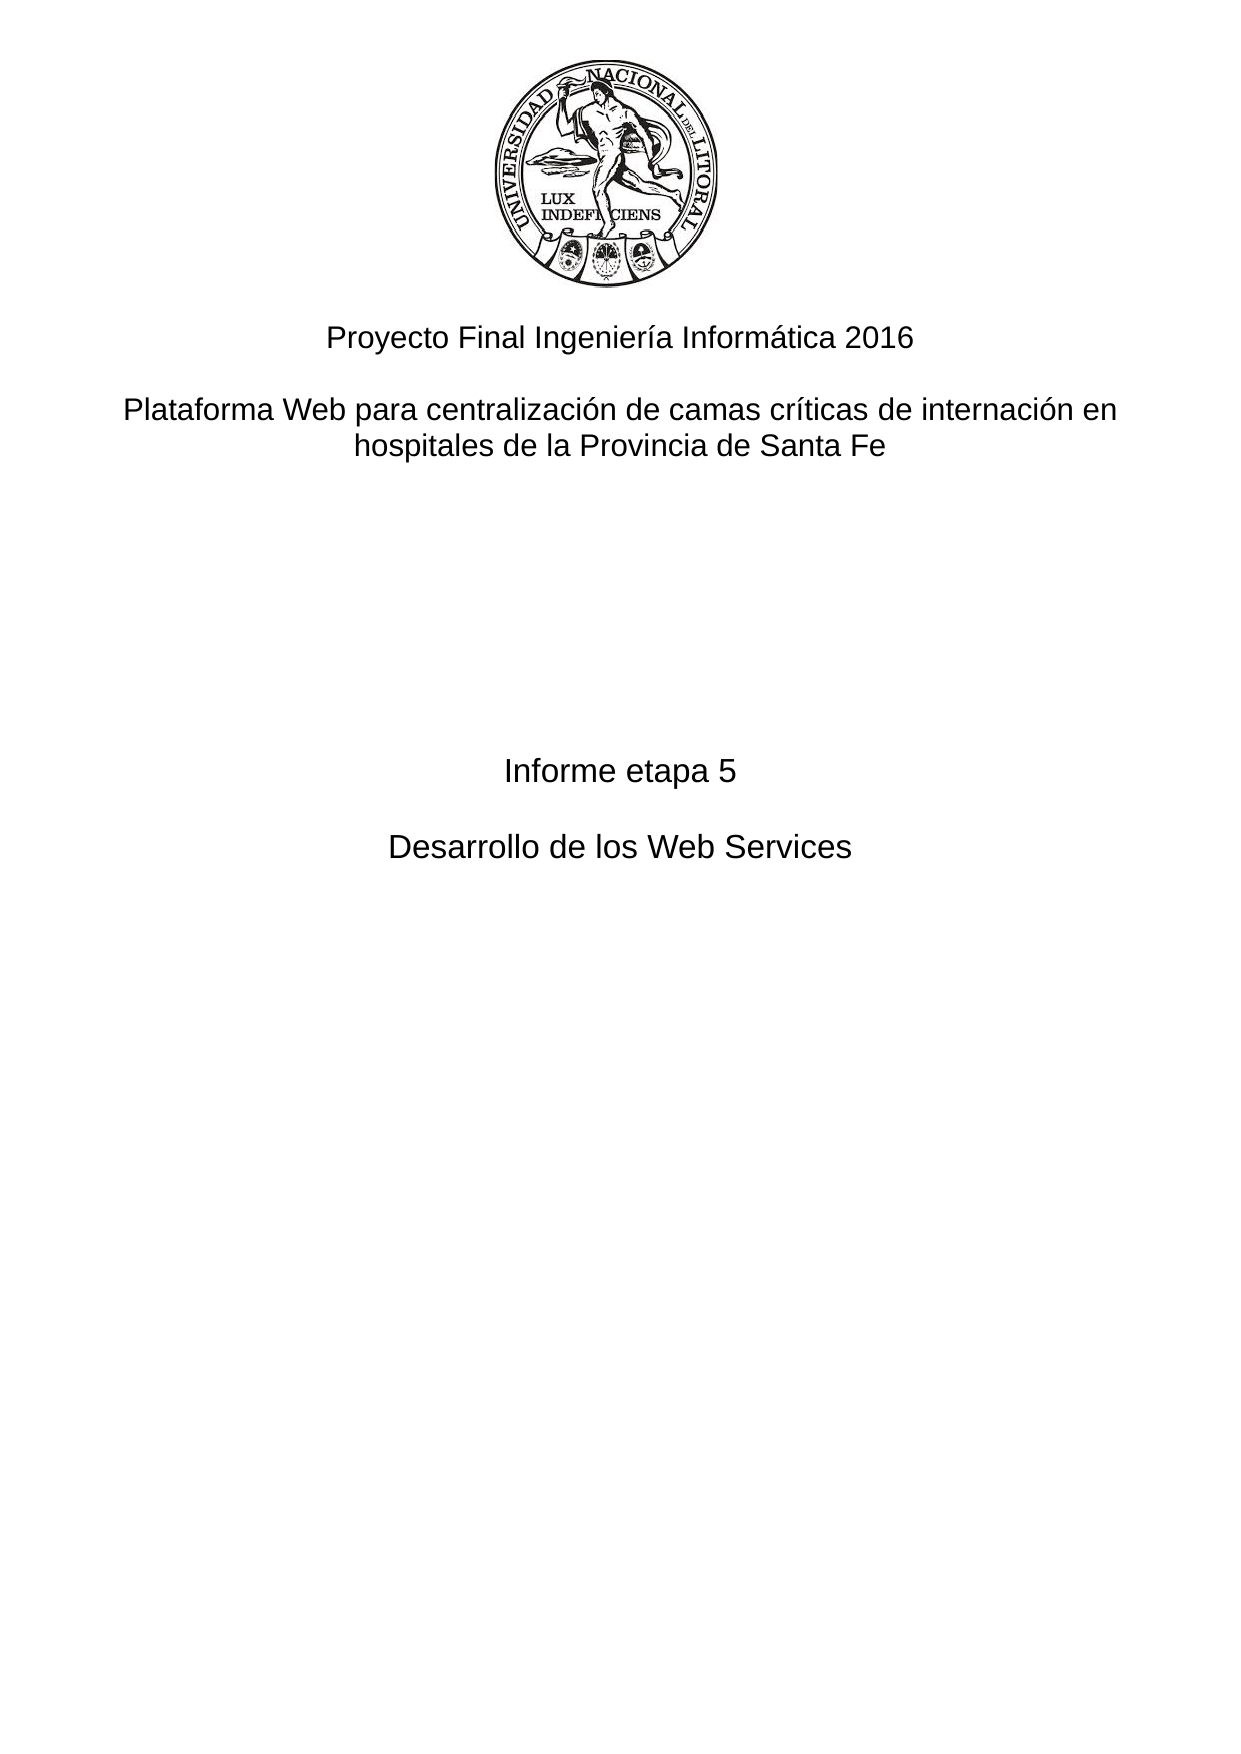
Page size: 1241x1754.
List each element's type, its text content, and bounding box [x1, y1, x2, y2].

text Informe etapa 5 [118, 751, 1122, 789]
text Plataforma Web para centralización de camas críticas de internación en hospitales de la Provincia de Santa Fe [118, 391, 1122, 463]
text Proyecto Final Ingeniería Informática 2016 [118, 319, 1122, 355]
text Desarrollo de los Web Services [118, 827, 1122, 866]
picture [494, 60, 718, 288]
